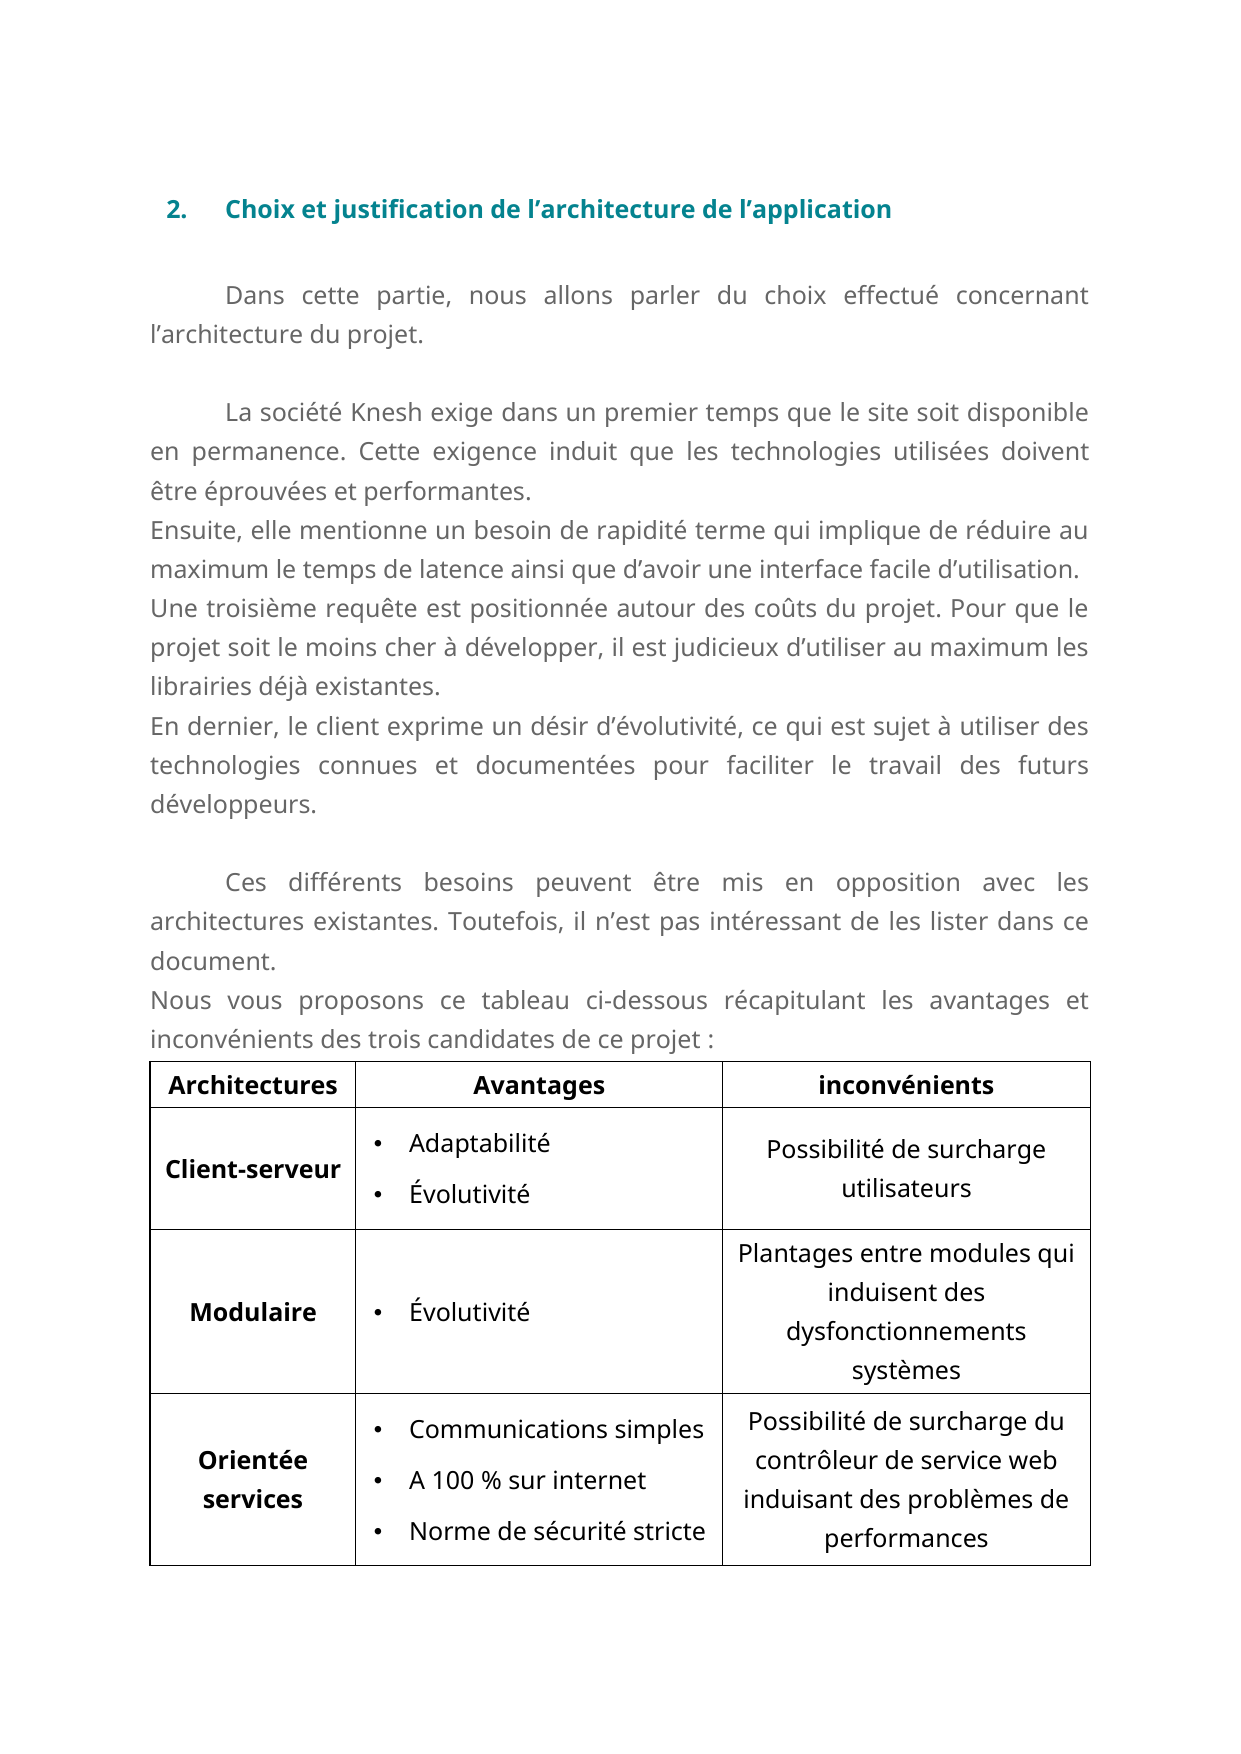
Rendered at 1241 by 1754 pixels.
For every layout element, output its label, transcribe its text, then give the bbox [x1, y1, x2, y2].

table_header Architectures [151, 1062, 355, 1107]
table_cell Possibilité de surcharge utilisateurs [723, 1108, 1090, 1229]
text Dans cette partie, nous allons parler du choix effectué concernant l’architecture du projet. [150, 277, 1090, 351]
text Nous vous proposons ce tableau ci-dessous récapitulant les avantages et inconvénients des trois candidates de ce projet : [150, 982, 1090, 1056]
table_cell Client-serveur [151, 1108, 355, 1229]
table_cell Plantages entre modules qui induisent des dysfonctionnements systèmes [723, 1230, 1090, 1393]
table_cell Communications simples A 100 % sur internet Norme de sécurité stricte [356, 1394, 722, 1565]
table_cell Évolutivité [356, 1230, 722, 1393]
text En dernier, le client exprime un désir d’évolutivité, ce qui est sujet à utiliser des technologies connues et documentées pour faciliter le travail des futurs développeurs. [150, 708, 1090, 821]
table_cell Adaptabilité Évolutivité [356, 1108, 722, 1229]
table_cell Possibilité de surcharge du contrôleur de service web induisant des problèmes de performances [723, 1394, 1090, 1565]
subtitle Choix et justification de l’architecture de l’application [187, 192, 1090, 226]
text Une troisième requête est positionnée autour des coûts du projet. Pour que le projet soit le moins cher à développer, il est judicieux d’utiliser au maximum les librairies déjà existantes. [150, 591, 1090, 703]
table_header inconvénients [723, 1062, 1090, 1107]
text La société Knesh exige dans un premier temps que le site soit disponible en permanence. Cette exigence induit que les technologies utilisées doivent être éprouvées et performantes. [150, 395, 1090, 507]
text Ces différents besoins peuvent être mis en opposition avec les architectures existantes. Toutefois, il n’est pas intéressant de les lister dans ce document. [150, 865, 1090, 977]
table_header Avantages [356, 1062, 722, 1107]
table_cell Modulaire [151, 1230, 355, 1393]
text Ensuite, elle mentionne un besoin de rapidité terme qui implique de réduire au maximum le temps de latence ainsi que d’avoir une interface facile d’utilisation. [150, 512, 1090, 586]
table_cell Orientée services [151, 1394, 355, 1565]
